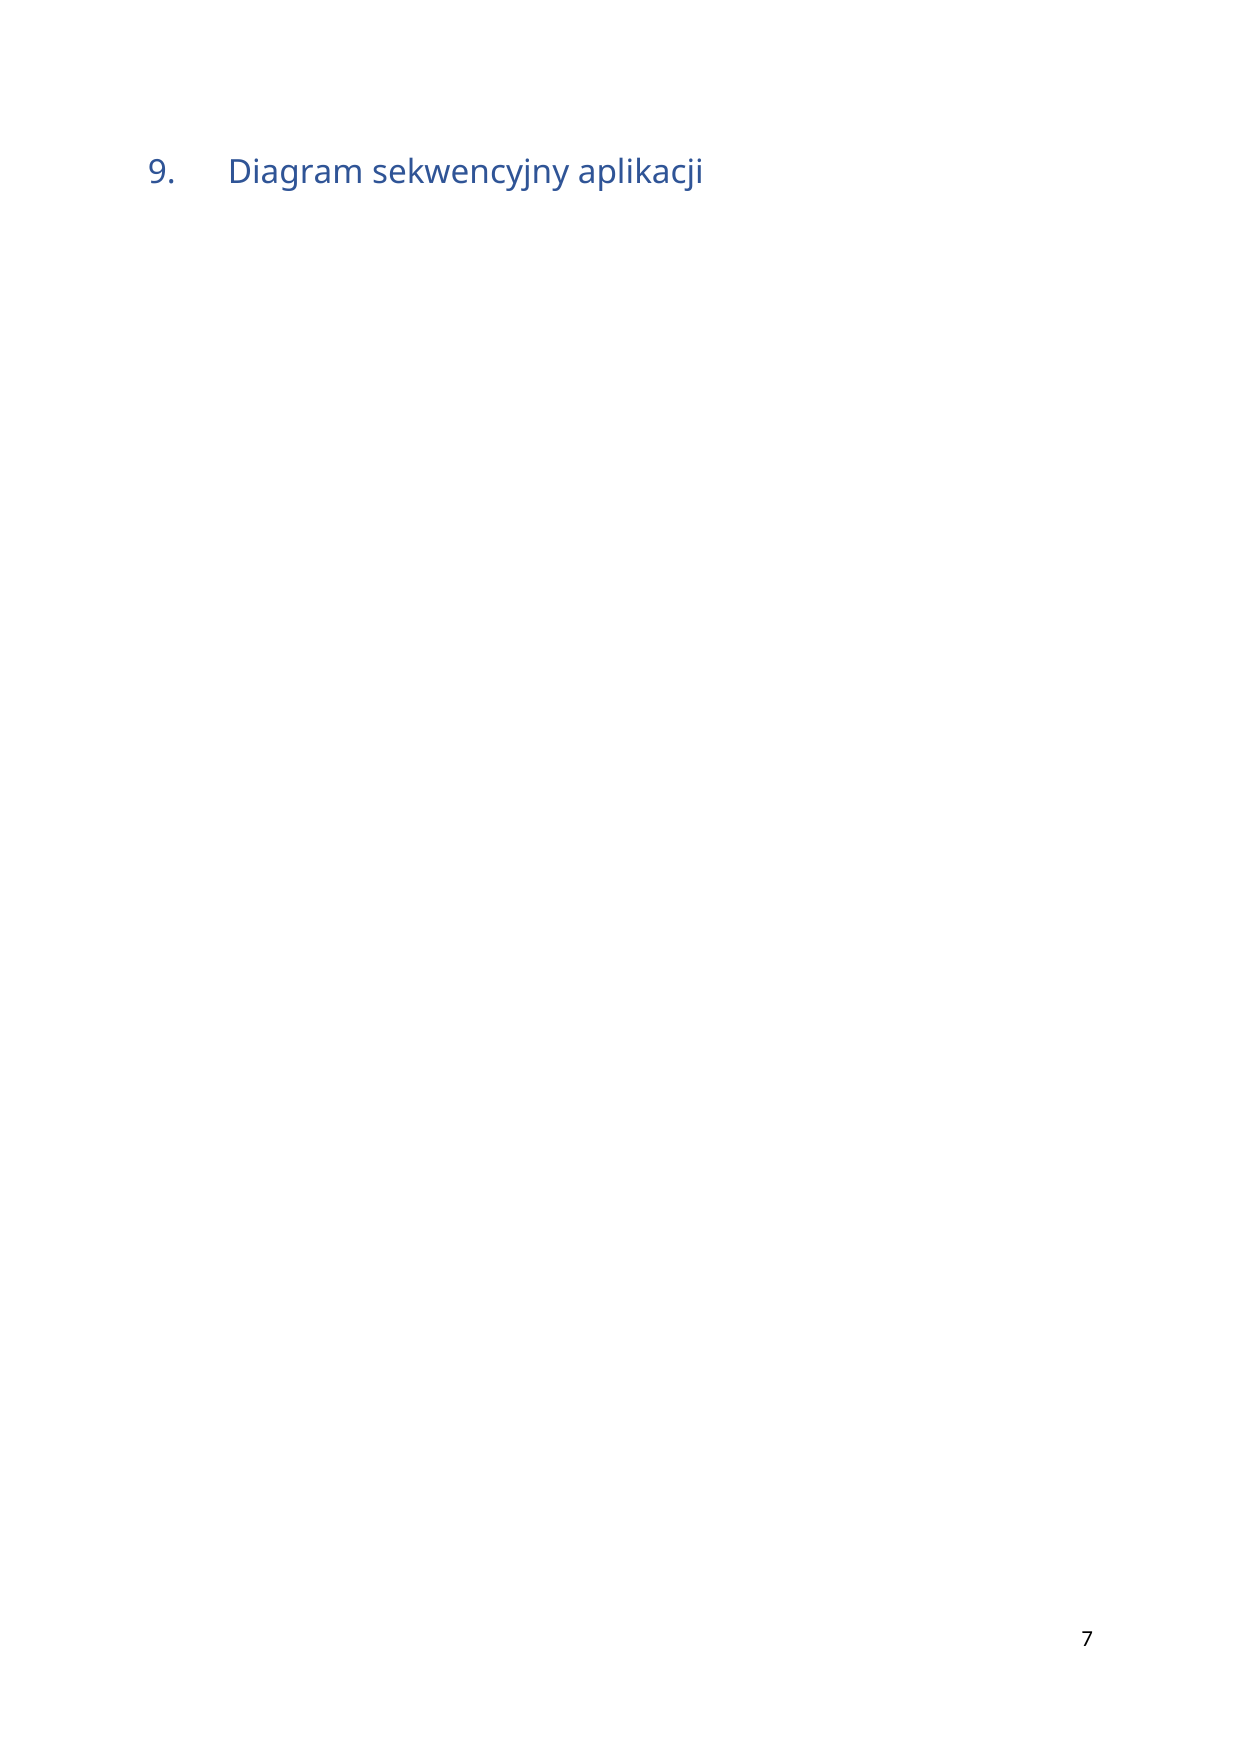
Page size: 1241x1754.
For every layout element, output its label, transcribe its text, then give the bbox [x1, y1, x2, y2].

subtitle 9. Diagram sekwencyjny aplikacji [148, 148, 1093, 193]
